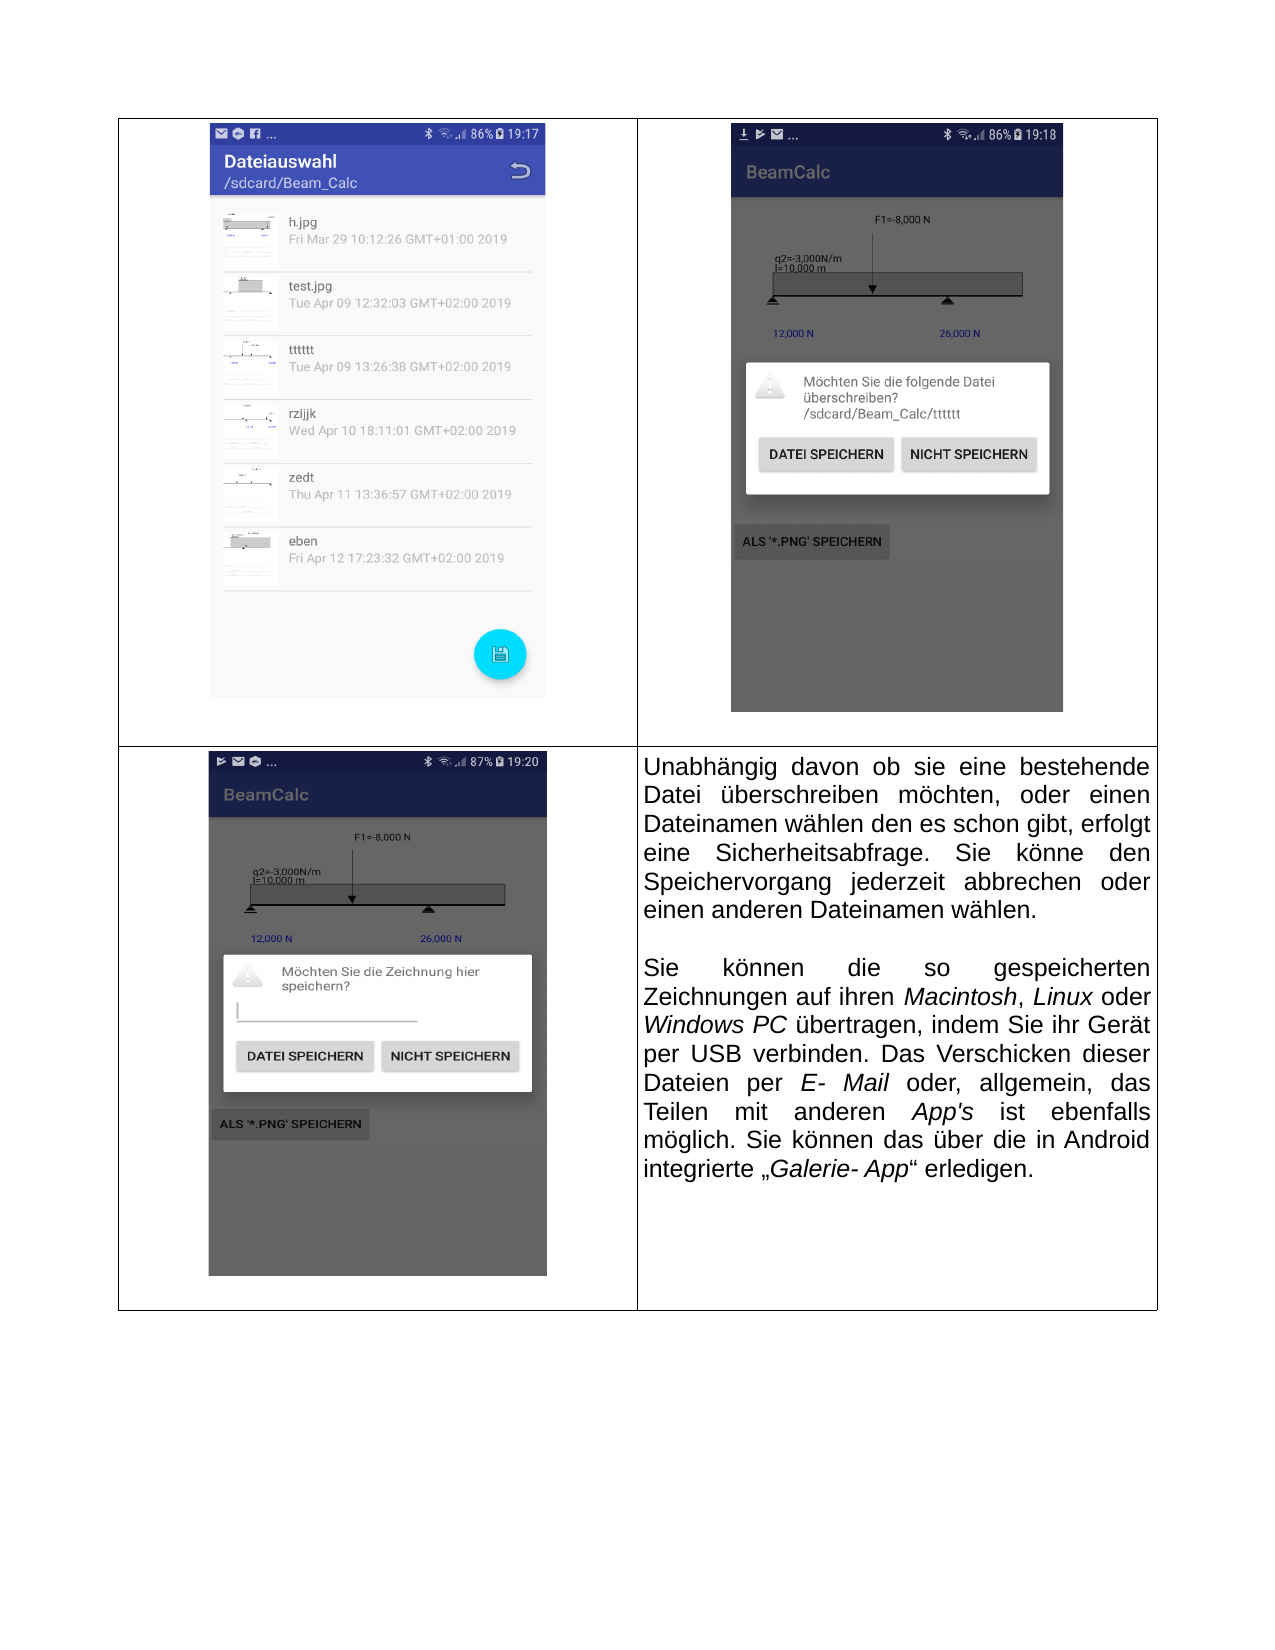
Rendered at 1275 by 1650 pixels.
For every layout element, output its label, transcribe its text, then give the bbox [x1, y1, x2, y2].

table_header [119, 119, 637, 746]
picture [209, 123, 546, 698]
table_cell [119, 747, 637, 1309]
table_header [638, 119, 1157, 746]
table_cell Unabhängig davon ob sie eine bestehende Datei überschreiben möchten, oder einen Dateinamen wählen den es schon gibt, erfolgt eine Sicherheitsabfrage. Sie könne den Speichervorgang jederzeit abbrechen oder einen anderen Dateinamen wählen. Sie können die so gespeicherten Zeichnungen auf ihren Macintosh, Linux oder Windows PC übertragen, indem Sie ihr Gerät per USB verbinden. Das Verschicken dieser Dateien per E- Mail oder, allgemein, das Teilen mit anderen App's ist ebenfalls möglich. Sie können das über die in Android integrierte „Galerie- App“ erledigen. [638, 747, 1157, 1309]
picture [208, 751, 547, 1276]
picture [731, 123, 1064, 712]
